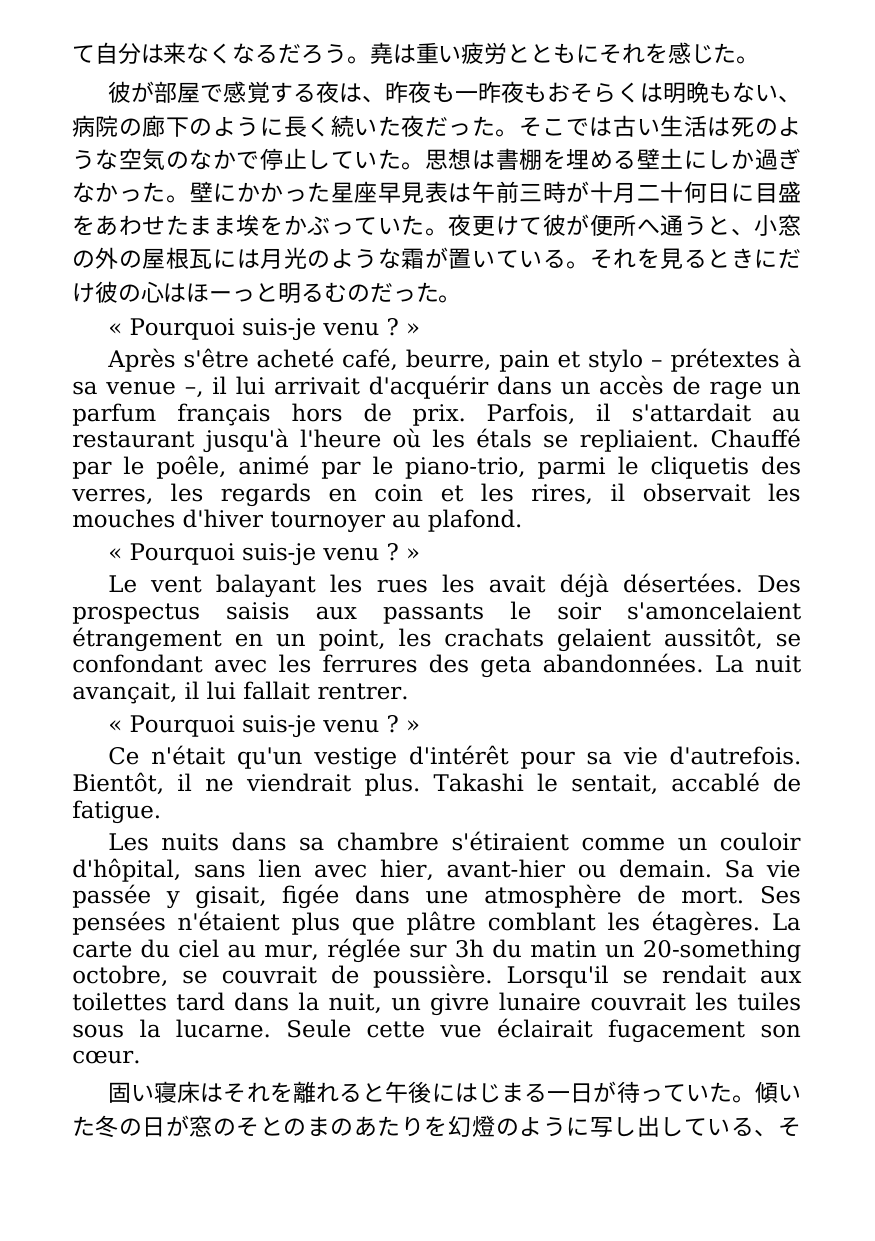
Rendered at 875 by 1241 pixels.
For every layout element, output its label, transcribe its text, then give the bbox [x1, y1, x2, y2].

text 彼が部屋で感覚する夜は、昨夜も一昨夜もおそらくは明晩もない、病院の廊下のように長く続いた夜だった。そこでは古い生活は死のような空気のなかで停止していた。思想は書棚を埋める壁土にしか過ぎなかった。壁にかかった星座早見表は午前三時が十月二十何日に目盛をあわせたまま埃をかぶっていた。夜更けて彼が便所へ通うと、小窓の外の屋根瓦には月光のような霜が置いている。それを見るときにだけ彼の心はほーっと明るむのだった。 [72, 75, 802, 308]
text Le vent balayant les rues les avait déjà désertées. Des prospectus saisis aux passants le soir s'amoncelaient étrangement en un point, les crachats gelaient aussitôt, se confondant avec les ferrures des geta abandonnées. La nuit avançait, il lui fallait rentrer. [72, 572, 802, 705]
text « Pourquoi suis-je venu ? » [72, 314, 802, 340]
text て自分は来なくなるだろう。堯は重い疲労とともにそれを感じた。 [72, 36, 802, 69]
text Ce n'était qu'un vestige d'intérêt pour sa vie d'autrefois. Bientôt, il ne viendrait plus. Takashi le sentait, accablé de fatigue. [72, 743, 802, 823]
text 固い寝床はそれを離れると午後にはじまる一日が待っていた。傾いた冬の日が窓のそとのまのあたりを幻燈のように写し出している、そ [72, 1075, 802, 1142]
text Après s'être acheté café, beurre, pain et stylo – prétextes à sa venue –, il lui arrivait d'acquérir dans un accès de rage un parfum français hors de prix. Parfois, il s'attardait au restaurant jusqu'à l'heure où les étals se repliaient. Chauffé par le poêle, animé par le piano-trio, parmi le cliquetis des verres, les regards en coin et les rires, il observait les mouches d'hiver tournoyer au plafond. [72, 346, 802, 533]
text Les nuits dans sa chambre s'étiraient comme un couloir d'hôpital, sans lien avec hier, avant-hier ou demain. Sa vie passée y gisait, figée dans une atmosphère de mort. Ses pensées n'étaient plus que plâtre comblant les étagères. La carte du ciel au mur, réglée sur 3h du matin un 20-something octobre, se couvrait de poussière. Lorsqu'il se rendait aux toilettes tard dans la nuit, un givre lunaire couvrait les tuiles sous la lucarne. Seule cette vue éclairait fugacement son cœur. [72, 829, 802, 1069]
text « Pourquoi suis-je venu ? » [72, 539, 802, 566]
text « Pourquoi suis-je venu ? » [72, 711, 802, 737]
